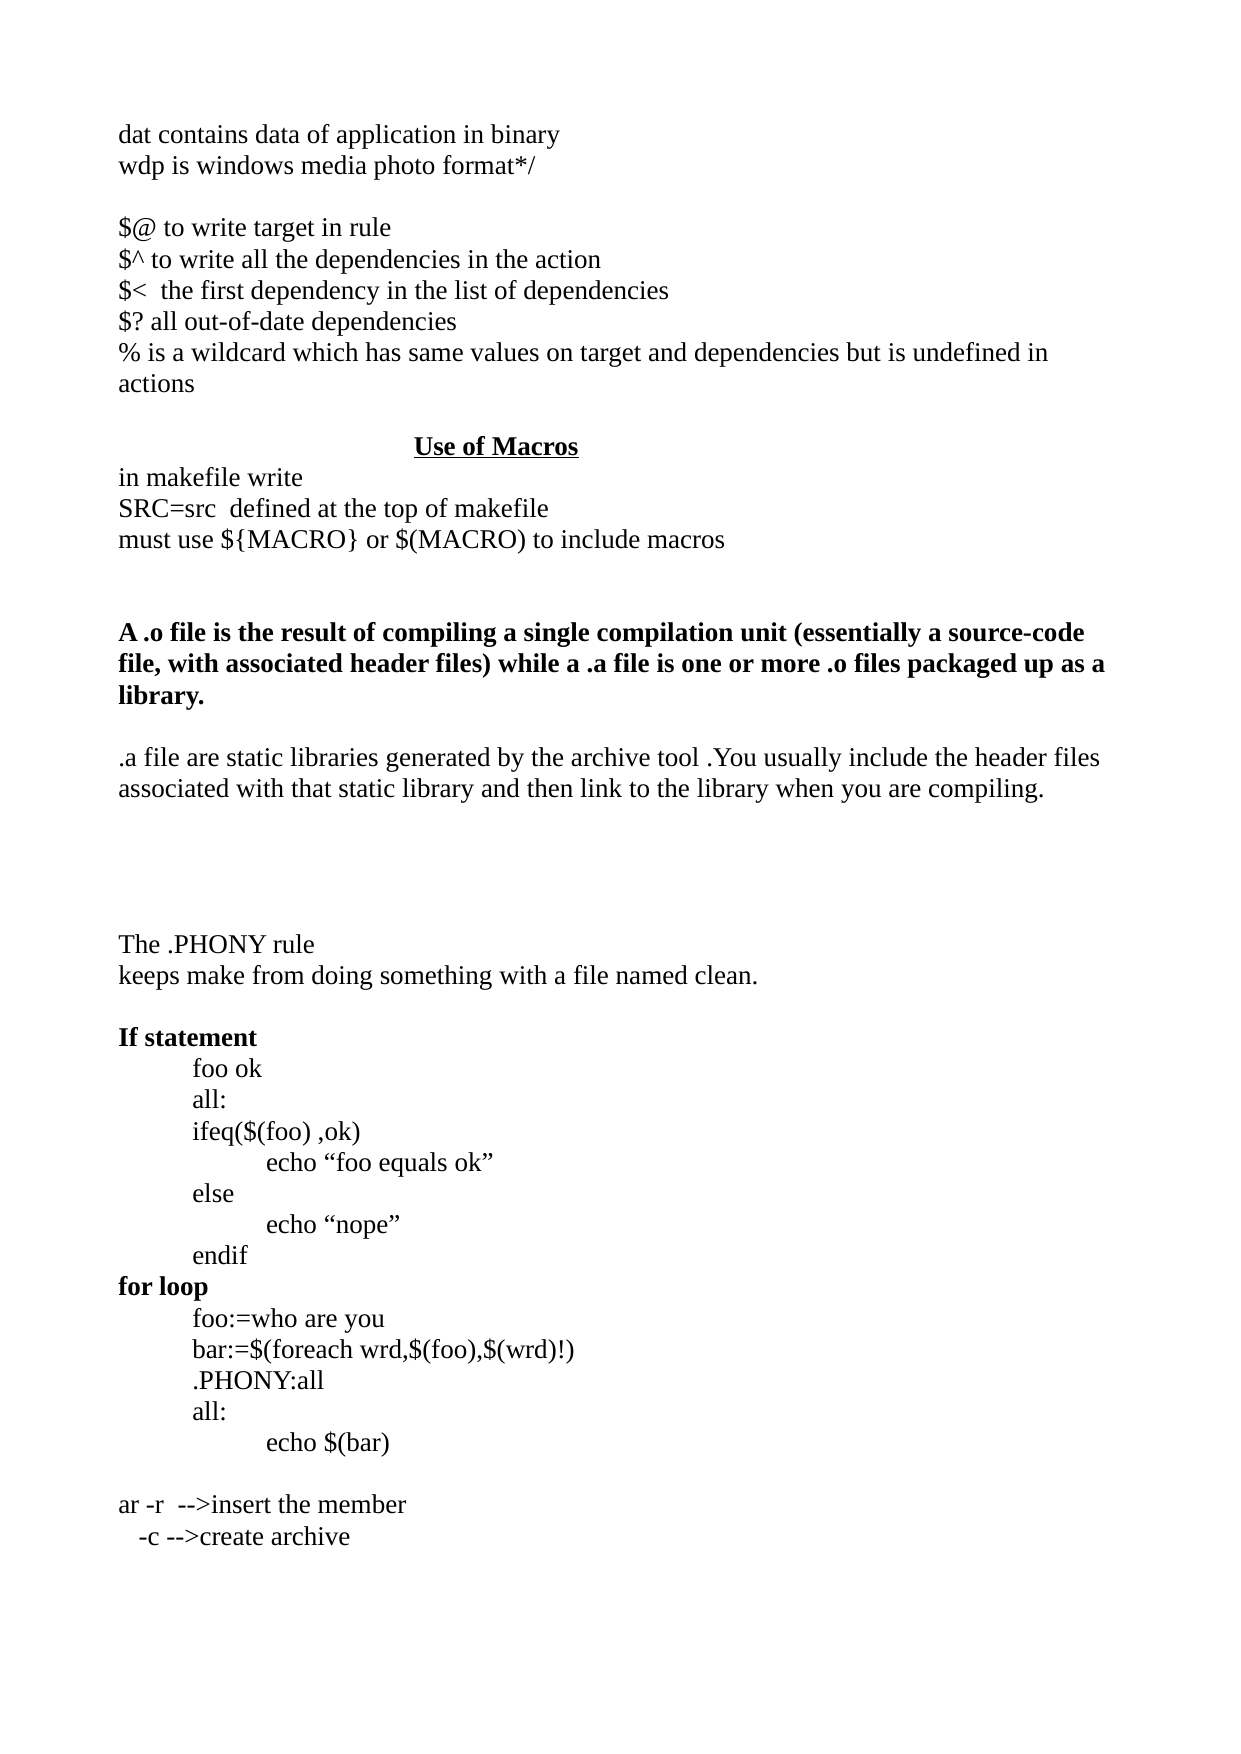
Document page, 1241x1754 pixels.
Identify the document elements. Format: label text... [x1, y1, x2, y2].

text all: [118, 1395, 1122, 1426]
text Use of Macros [118, 429, 1122, 461]
text wdp is windows media photo format*/ [118, 149, 1122, 180]
text $< the first dependency in the list of dependencies [118, 274, 1122, 305]
text % is a wildcard which has same values on target and dependencies but is undefined in actions [118, 336, 1122, 398]
text must use ${MACRO} or $(MACRO) to include macros [118, 523, 1122, 554]
text for loop [118, 1271, 1122, 1302]
text $@ to write target in rule [118, 212, 1122, 243]
text echo “nope” [118, 1208, 1122, 1239]
text keeps make from doing something with a file named clean. [118, 959, 1122, 990]
text A .o file is the result of compiling a single compilation unit (essentially a source-code file, with associated header files) while a .a file is one or more .o files packaged up as a library. [118, 616, 1122, 710]
text in makefile write [118, 461, 1122, 492]
text bar:=$(foreach wrd,$(foo),$(wrd)!) [118, 1333, 1122, 1364]
text foo ok [118, 1052, 1122, 1084]
text ar -r -->insert the member [118, 1488, 1122, 1520]
text .a file are static libraries generated by the archive tool .You usually include the header files associated with that static library and then link to the library when you are compiling. [118, 741, 1122, 803]
text dat contains data of application in binary [118, 118, 1122, 149]
text foo:=who are you [118, 1302, 1122, 1333]
text If statement [118, 1021, 1122, 1052]
text all: [118, 1084, 1122, 1115]
text else [118, 1177, 1122, 1208]
text echo $(bar) [118, 1426, 1122, 1457]
text SRC=src defined at the top of makefile [118, 492, 1122, 523]
text .PHONY:all [118, 1364, 1122, 1395]
text -c -->create archive [118, 1520, 1122, 1551]
text ifeq($(foo) ,ok) [118, 1115, 1122, 1146]
text $? all out-of-date dependencies [118, 305, 1122, 336]
text The .PHONY rule [118, 928, 1122, 959]
text endif [118, 1239, 1122, 1271]
text echo “foo equals ok” [118, 1146, 1122, 1177]
text $^ to write all the dependencies in the action [118, 243, 1122, 274]
